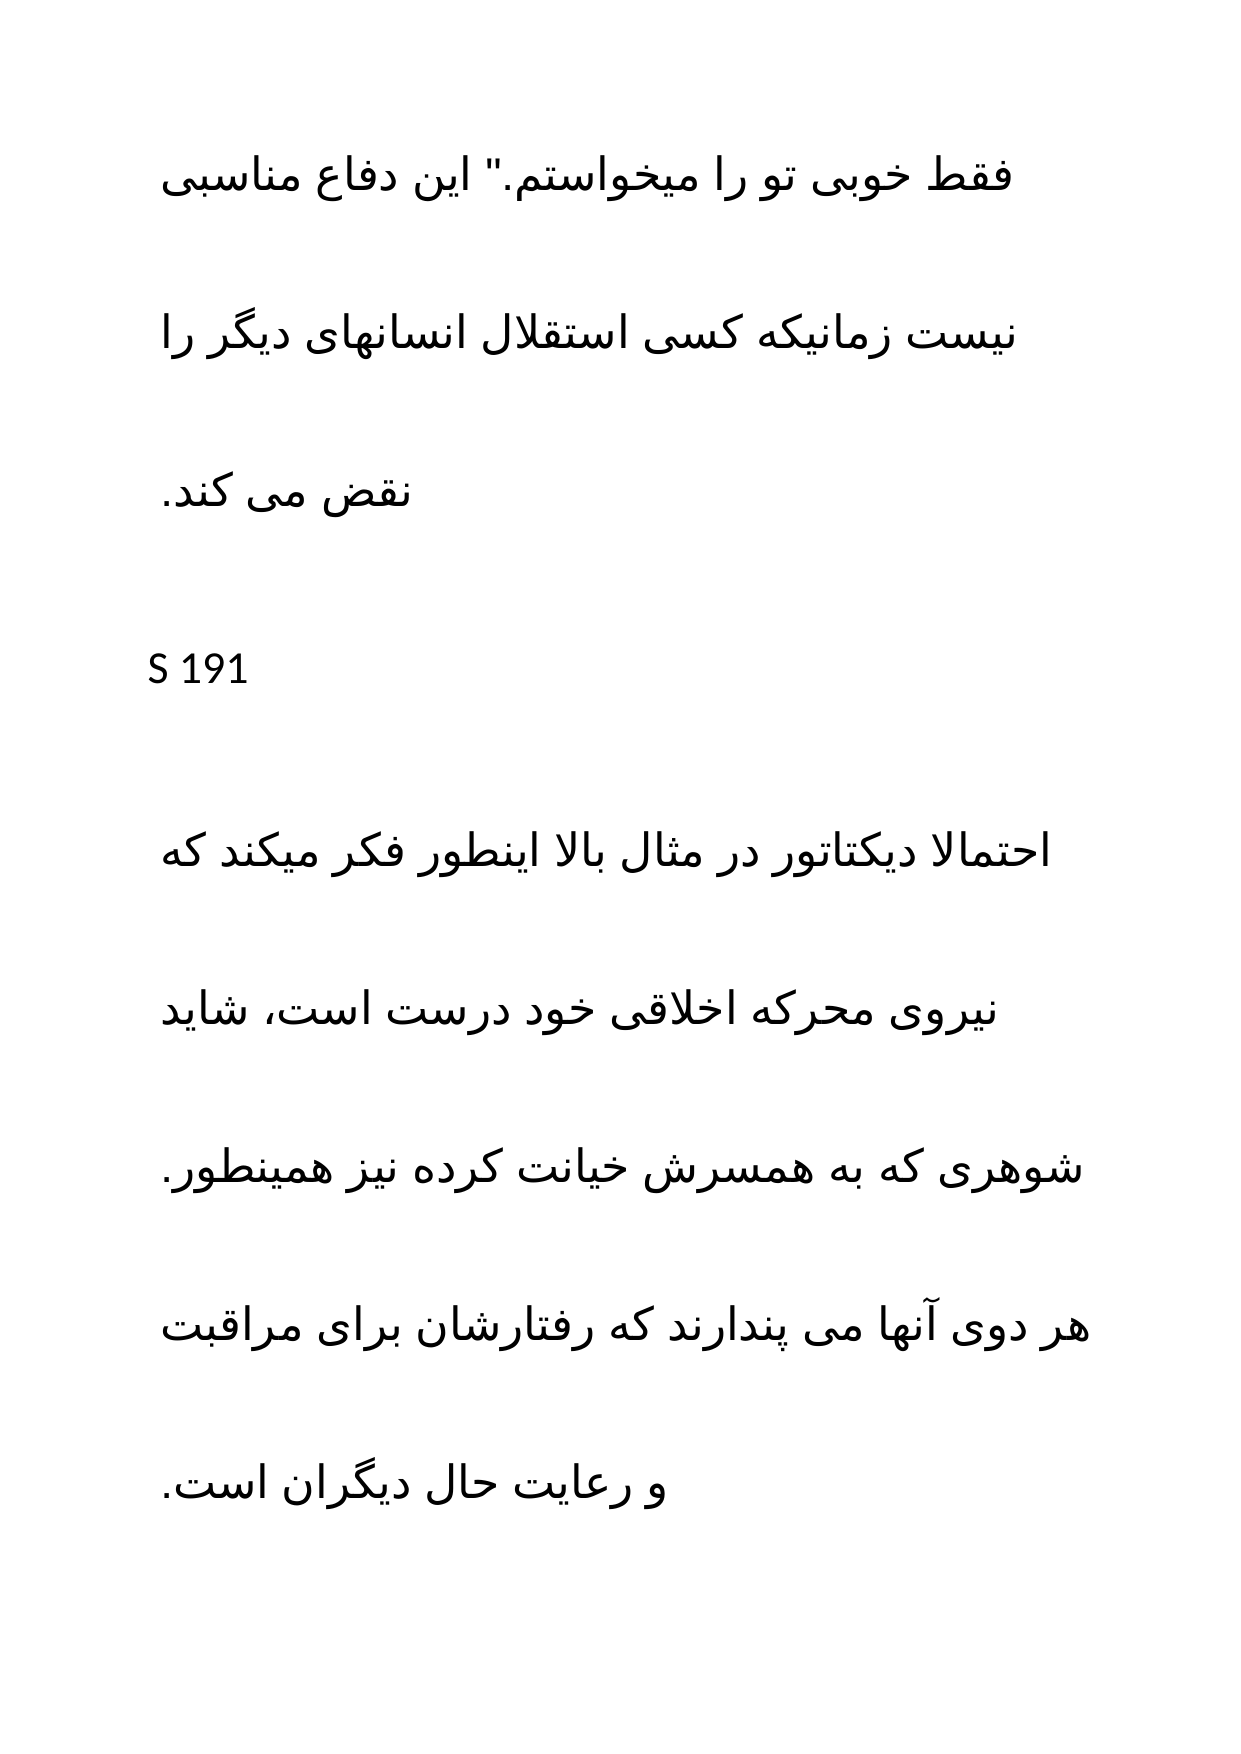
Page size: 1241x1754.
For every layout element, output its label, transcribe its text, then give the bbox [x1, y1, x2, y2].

text S 191 [148, 639, 1093, 694]
text نیروی محرکه بخصوص برای ارزیابی های اخلاقی در روابط نزدیکان بسیار معنی دار است. اما نیت خوب برای عذر خواستن در همه چیز کافی نیست. شما این توضیح را شنیده اید که کسی میگوید "من فقط خوبی تو را میخواستم." این دفاع مناسبی نیست زمانیکه کسی استقلال انسانهای دیگر را نقض می کند. [148, 148, 1093, 517]
text احتمالا دیکتاتور در مثال بالا اینطور فکر میکند که نیروی محرکه اخلاقی خود درست است، شاید شوهری که به همسرش خیانت کرده نیز همینطور. هر دوی آنها می پندارند که رفتارشان برای مراقبت و رعایت حال دیگران است. [148, 823, 1093, 1508]
